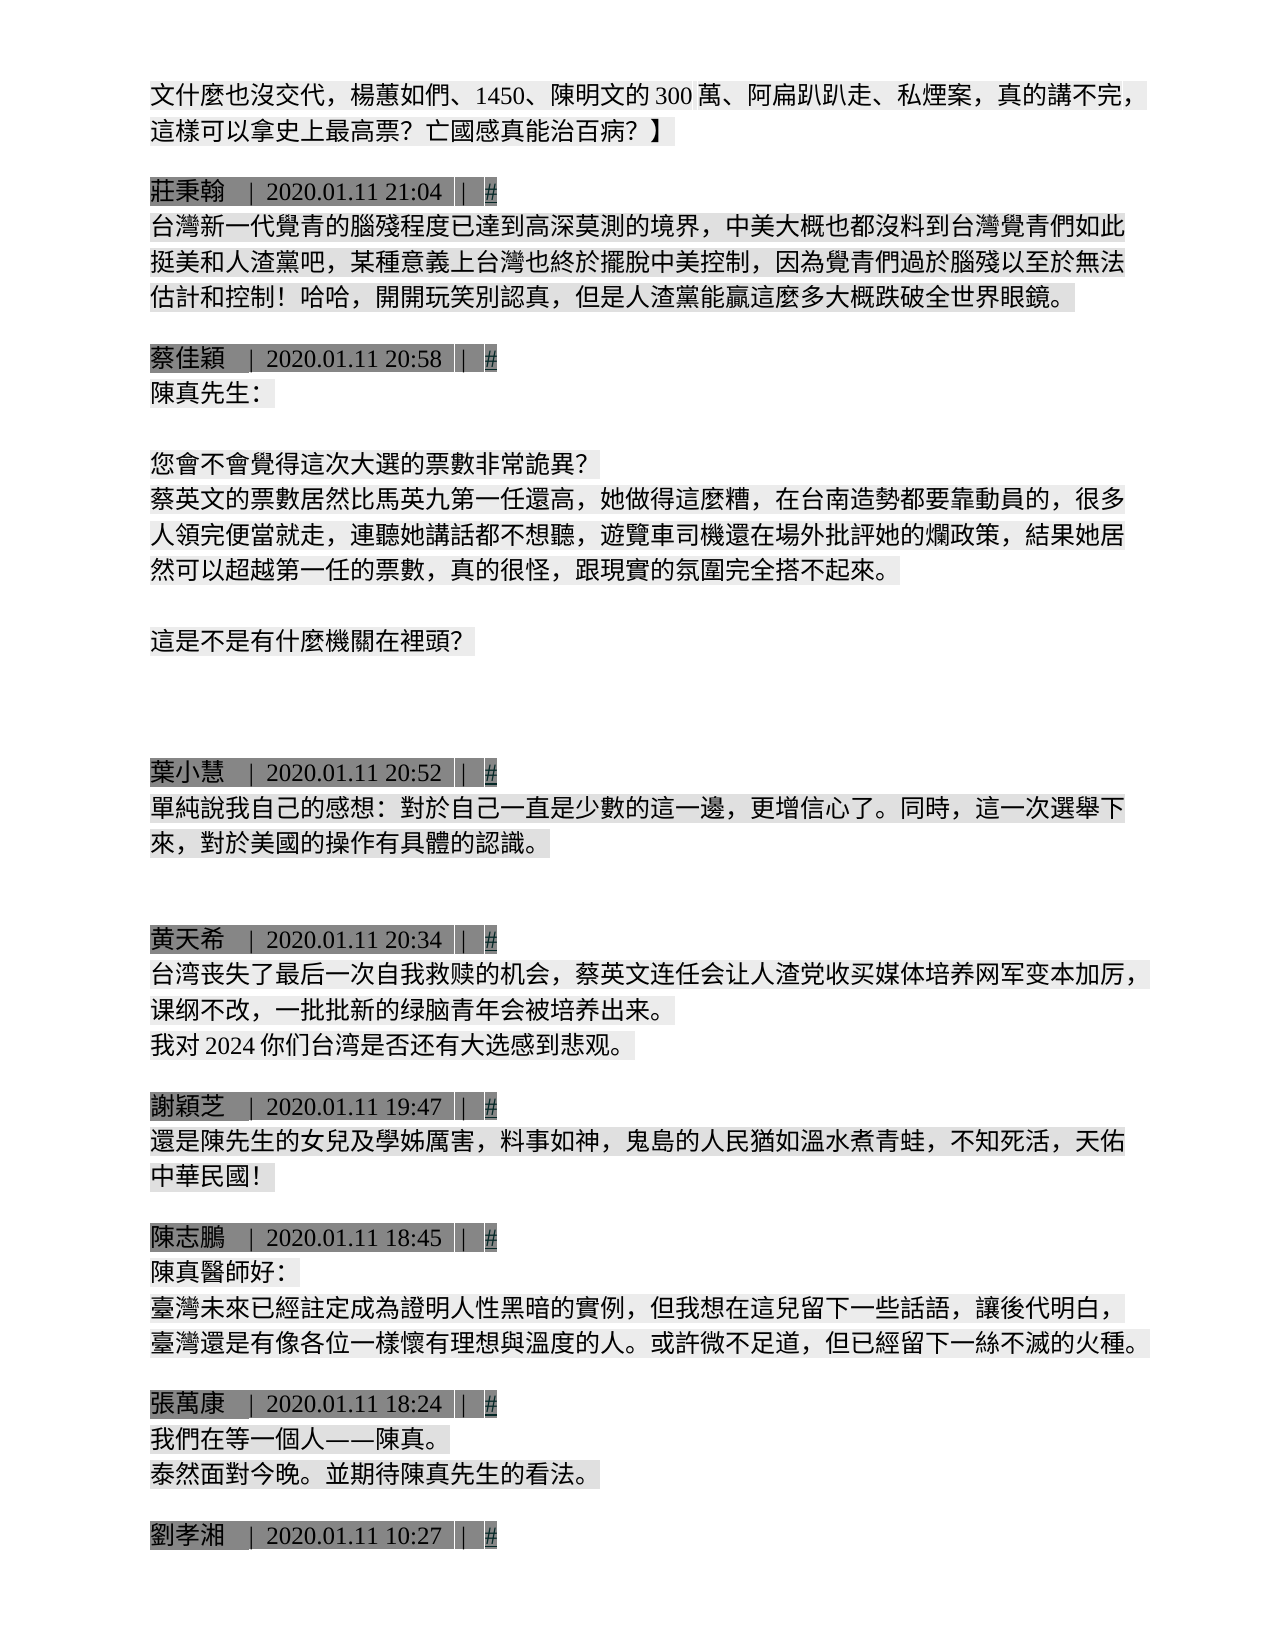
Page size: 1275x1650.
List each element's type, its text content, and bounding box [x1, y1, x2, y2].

text 葉小慧 | 2020.01.11 20:52 | # [150, 752, 1125, 787]
text 蔡佳穎 | 2020.01.11 20:58 | # [150, 337, 1125, 373]
text 黄天希 | 2020.01.11 20:34 | # [150, 919, 1125, 954]
text 我們在等一個人——陳真。 泰然面對今晚。並期待陳真先生的看法。 [150, 1419, 1125, 1489]
text 太痛心了 不知道該說什麼 第一次這麼絕望。 轉載網友黃翰峰的意見，差不多就是我的感受。 【馬英九得票最高的一次，剛好遇到阿扁爆出貪污洗錢案，阿扁身邊的人全涉案、全台倒扁潮，對民進黨反感到極點，所以馬英九拿了最高票數，今天蔡英文剛剛刷新了馬英九紀錄，取代馬英九成為史上最高票，我估計最幹的是阿扁吧，他還要靠槍傷才能連任，蔡英文什麼也沒交代，楊蕙如們、1450、陳明文的300萬、阿扁趴趴走、私煙案，真的講不完，這樣可以拿史上最高票？亡國感真能治百病？】 [150, 75, 1125, 146]
text 陳志鵬 | 2020.01.11 18:45 | # [150, 1217, 1125, 1252]
text 台湾丧失了最后一次自我救赎的机会，蔡英文连任会让人渣党收买媒体培养网军变本加厉，课纲不改，一批批新的绿脑青年会被培养出来。 我对2024你们台湾是否还有大选感到悲观。 [150, 954, 1125, 1060]
text 台灣新一代覺青的腦殘程度已達到高深莫測的境界，中美大概也都沒料到台灣覺青們如此挺美和人渣黨吧，某種意義上台灣也終於擺脫中美控制，因為覺青們過於腦殘以至於無法估計和控制！哈哈，開開玩笑別認真，但是人渣黨能贏這麼多大概跌破全世界眼鏡。 [150, 206, 1125, 312]
text 單純說我自己的感想：對於自己一直是少數的這一邊，更增信心了。同時，這一次選舉下來，對於美國的操作有具體的認識。 [150, 787, 1125, 894]
text 陳真醫師好： 臺灣未來已經註定成為證明人性黑暗的實例，但我想在這兒留下一些話語，讓後代明白，臺灣還是有像各位一樣懷有理想與溫度的人。或許微不足道，但已經留下一絲不滅的火種。 [150, 1252, 1125, 1358]
text 陳真先生： 您會不會覺得這次大選的票數非常詭異？ 蔡英文的票數居然比馬英九第一任還高，她做得這麼糟，在台南造勢都要靠動員的，很多人領完便當就走，連聽她講話都不想聽，遊覽車司機還在場外批評她的爛政策，結果她居然可以超越第一任的票數，真的很怪，跟現實的氛圍完全搭不起來。 這是不是有什麼機關在裡頭？ [150, 373, 1125, 727]
text 謝穎芝 | 2020.01.11 19:47 | # [150, 1085, 1125, 1121]
text 劉孝湘 | 2020.01.11 10:27 | # [150, 1514, 1125, 1550]
text 張萬康 | 2020.01.11 18:24 | # [150, 1383, 1125, 1419]
text 莊秉翰 | 2020.01.11 21:04 | # [150, 171, 1125, 206]
text 還是陳先生的女兒及學姊厲害，料事如神，鬼島的人民猶如溫水煮青蛙，不知死活，天佑中華民國！ [150, 1121, 1125, 1192]
